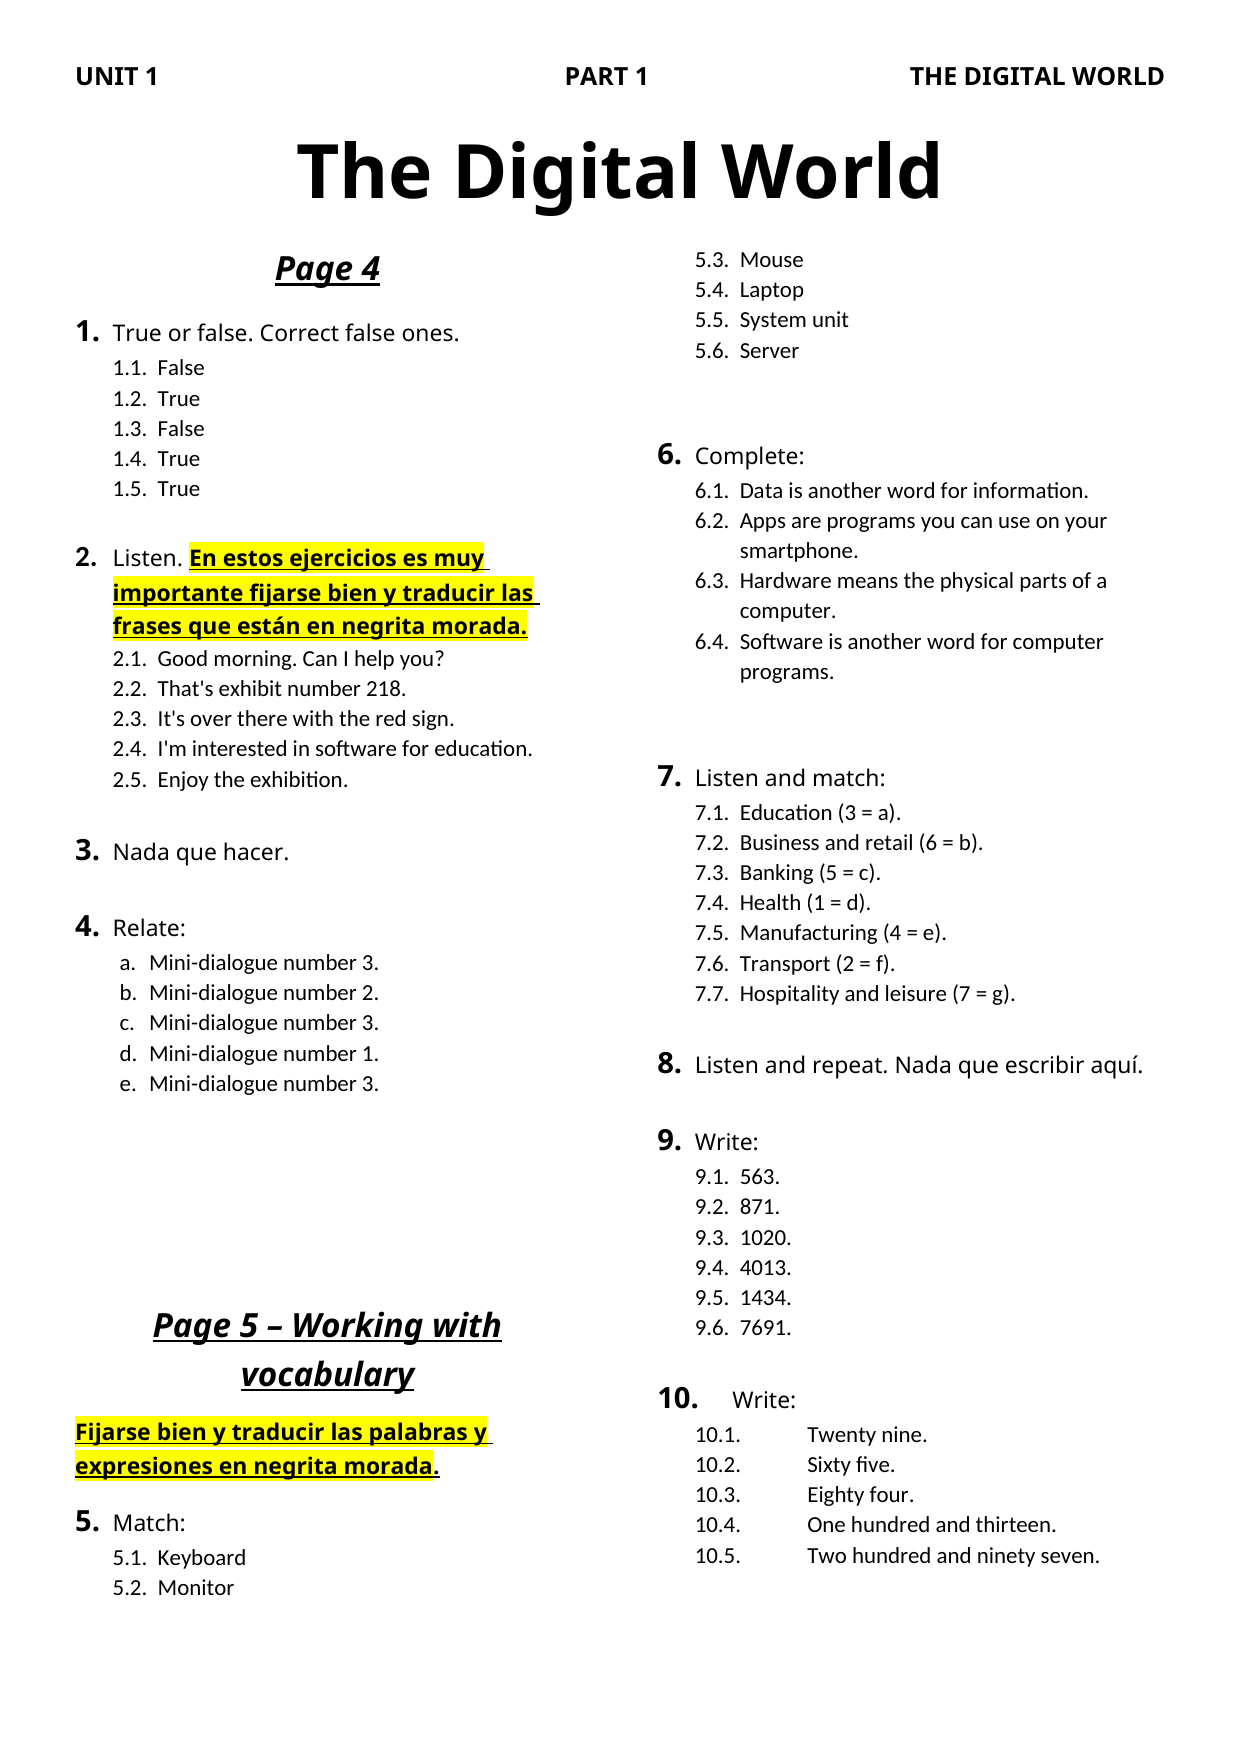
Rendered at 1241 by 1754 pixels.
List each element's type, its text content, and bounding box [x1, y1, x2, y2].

text Page 5 – Working with vocabulary [75, 1302, 583, 1396]
list True or false. Correct false ones. [75, 311, 583, 350]
list Education (3 = a). [694, 798, 1165, 826]
list 7691. [694, 1313, 1165, 1341]
list Data is another word for information. [694, 476, 1165, 504]
list 1434. [694, 1283, 1165, 1311]
list Keyboard [112, 1543, 583, 1571]
list Mini-dialogue number 2. [119, 978, 583, 1006]
list That's exhibit number 218. [112, 674, 583, 702]
list Write: [657, 1119, 1165, 1159]
list Two hundred and ninety seven. [694, 1541, 1165, 1569]
list Nada que hacer. [75, 829, 583, 868]
list Health (1 = d). [694, 888, 1165, 916]
list Listen and repeat. Nada que escribir aquí. [657, 1043, 1165, 1082]
list 1020. [694, 1223, 1165, 1251]
list Apps are programs you can use on your smartphone. [694, 506, 1165, 564]
list Hardware means the physical parts of a computer. [694, 566, 1165, 625]
list Mini-dialogue number 3. [119, 1008, 583, 1037]
list One hundred and thirteen. [694, 1511, 1165, 1539]
list Banking (5 = c). [694, 858, 1165, 886]
list Mouse [694, 245, 1165, 273]
list Good morning. Can I help you? [112, 644, 583, 672]
list Write: [657, 1377, 1165, 1417]
list Twenty nine. [694, 1420, 1165, 1448]
list Transport (2 = f). [694, 949, 1165, 977]
list Listen. En estos ejercicios es muy importante fijarse bien y traducir las frases que están en negrita morada. [75, 538, 583, 641]
list Mini-dialogue number 3. [119, 948, 583, 976]
list Listen and match: [657, 755, 1165, 794]
list False [112, 353, 583, 382]
list True [112, 444, 583, 472]
list I'm interested in software for education. [112, 734, 583, 763]
list Sixty five. [694, 1450, 1165, 1478]
list Complete: [657, 433, 1165, 473]
list 563. [694, 1162, 1165, 1190]
list Manufacturing (4 = e). [694, 918, 1165, 946]
list True [112, 474, 583, 502]
list System unit [694, 306, 1165, 333]
list Software is another word for computer programs. [694, 627, 1165, 685]
text Fijarse bien y traducir las palabras y expresiones en negrita morada. [75, 1416, 583, 1481]
list 871. [694, 1192, 1165, 1220]
list It's over there with the red sign. [112, 704, 583, 732]
list Monitor [112, 1573, 583, 1601]
list True [112, 384, 583, 412]
list False [112, 414, 583, 442]
list Mini-dialogue number 3. [119, 1069, 583, 1097]
list Relate: [75, 905, 583, 945]
text Page 4 [75, 245, 583, 291]
list Business and retail (6 = b). [694, 828, 1165, 856]
list Match: [75, 1500, 583, 1540]
list Hospitality and leisure (7 = g). [694, 979, 1165, 1007]
list Mini-dialogue number 1. [119, 1039, 583, 1067]
list Server [694, 336, 1165, 364]
list Enjoy the exhibition. [112, 765, 583, 793]
list Eighty four. [694, 1480, 1165, 1508]
list 4013. [694, 1253, 1165, 1281]
text The Digital World [75, 118, 1165, 220]
list Laptop [694, 275, 1165, 303]
